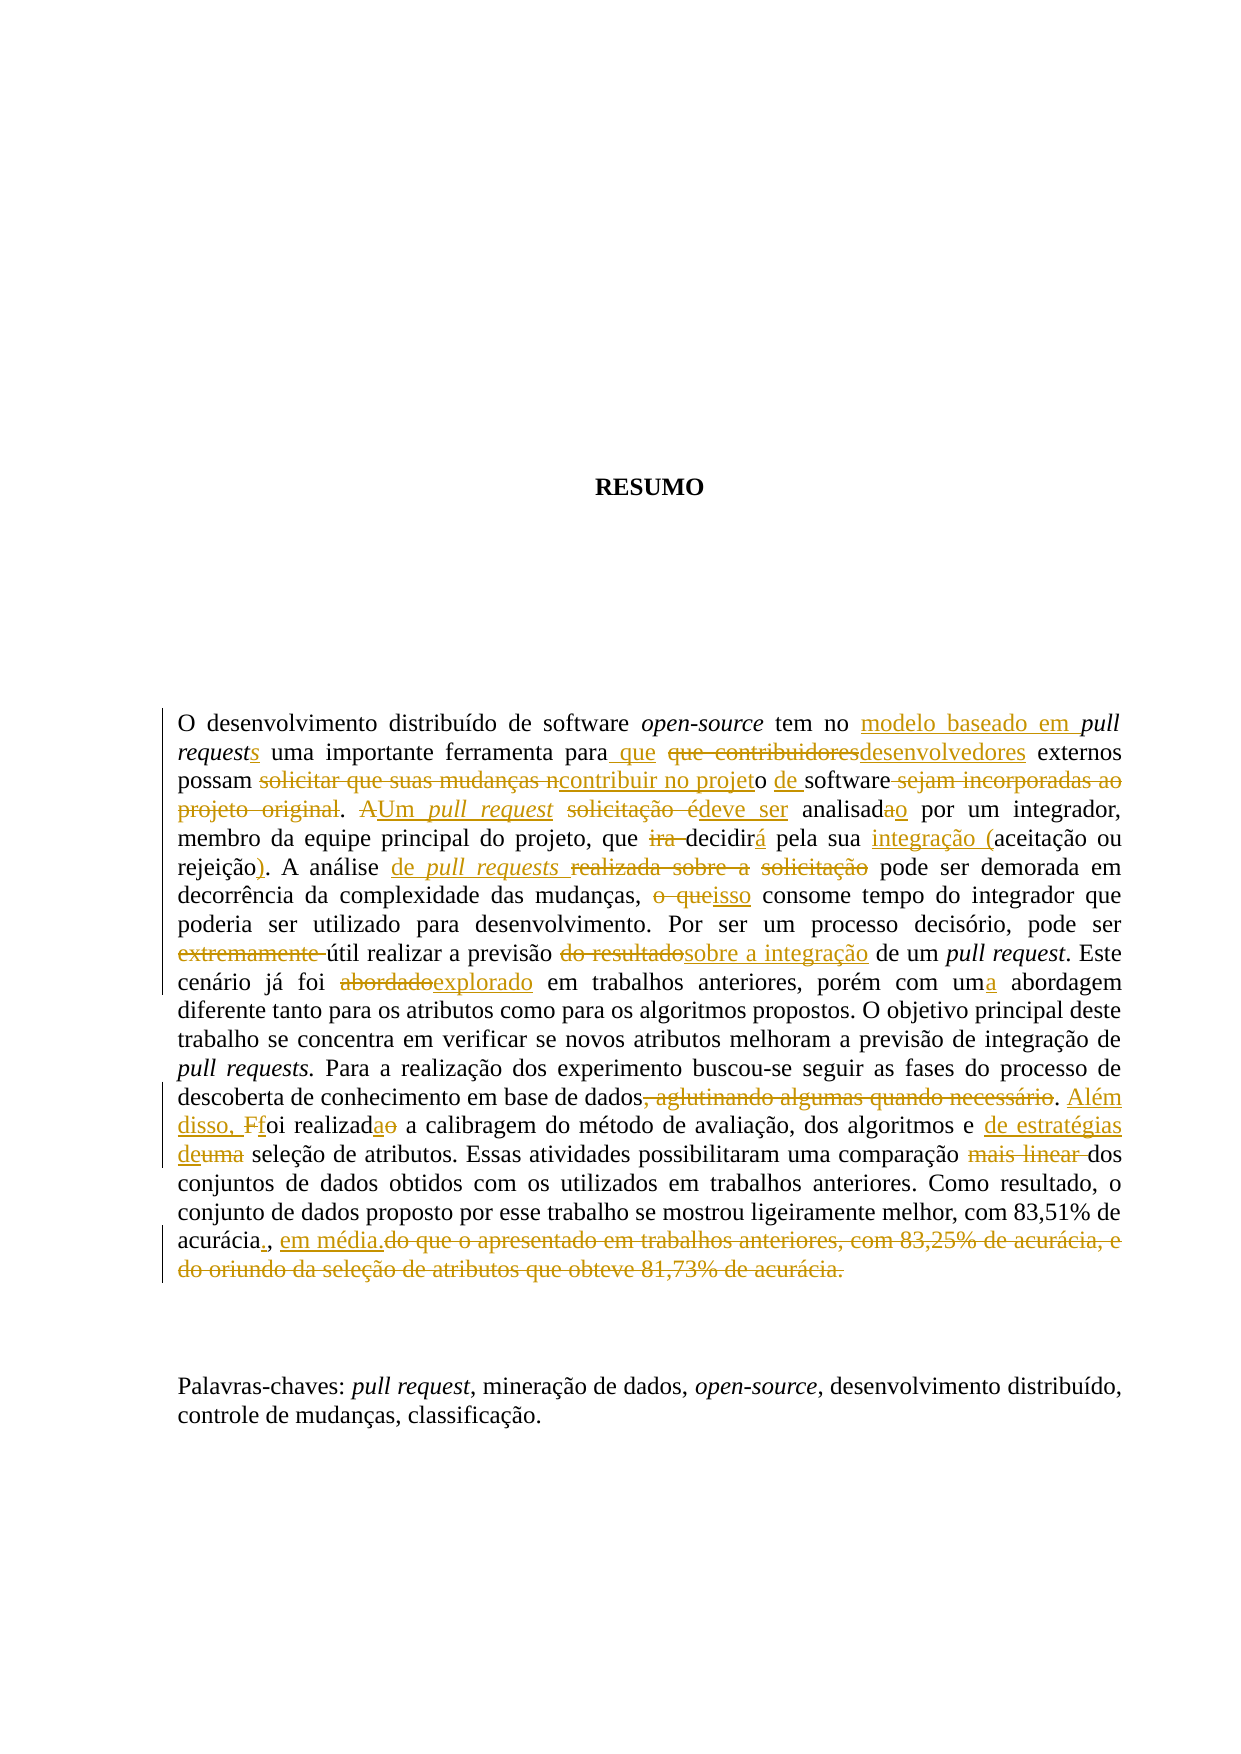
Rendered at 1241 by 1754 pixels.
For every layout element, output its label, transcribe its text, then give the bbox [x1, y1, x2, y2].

text O desenvolvimento distribuído de software open-source tem no modelo baseado em pull requests uma importante ferramenta para que desenvolvedores externos possam contribuir no projeto de software. Um pull request deve ser analisado por um integrador, membro da equipe principal do projeto, que decidirá pela sua integração (aceitação ou rejeição). A análise de pull requests pode ser demorada em decorrência da complexidade das mudanças, isso consome tempo do integrador que poderia ser utilizado para desenvolvimento. Por ser um processo decisório, pode ser útil realizar a previsão sobre a integração de um pull request. Este cenário já foi explorado em trabalhos anteriores, porém com uma abordagem diferente tanto para os atributos como para os algoritmos propostos. O objetivo principal deste trabalho se concentra em verificar se novos atributos melhoram a previsão de integração de pull requests. Para a realização dos experimento buscou-se seguir as fases do processo de descoberta de conhecimento em base de dados. Além disso, foi realizada a calibragem do método de avaliação, dos algoritmos e de estratégias de seleção de atributos. Essas atividades possibilitaram uma comparação dos conjuntos de dados obtidos com os utilizados em trabalhos anteriores. Como resultado, o conjunto de dados proposto por esse trabalho se mostrou ligeiramente melhor, com 83,51% de acurácia., em média. [177, 708, 1122, 1283]
text Palavras-chaves: pull request, mineração de dados, open-source, desenvolvimento distribuído, controle de mudanças, classificação. [177, 1371, 1122, 1429]
text Resumo [177, 472, 1122, 501]
